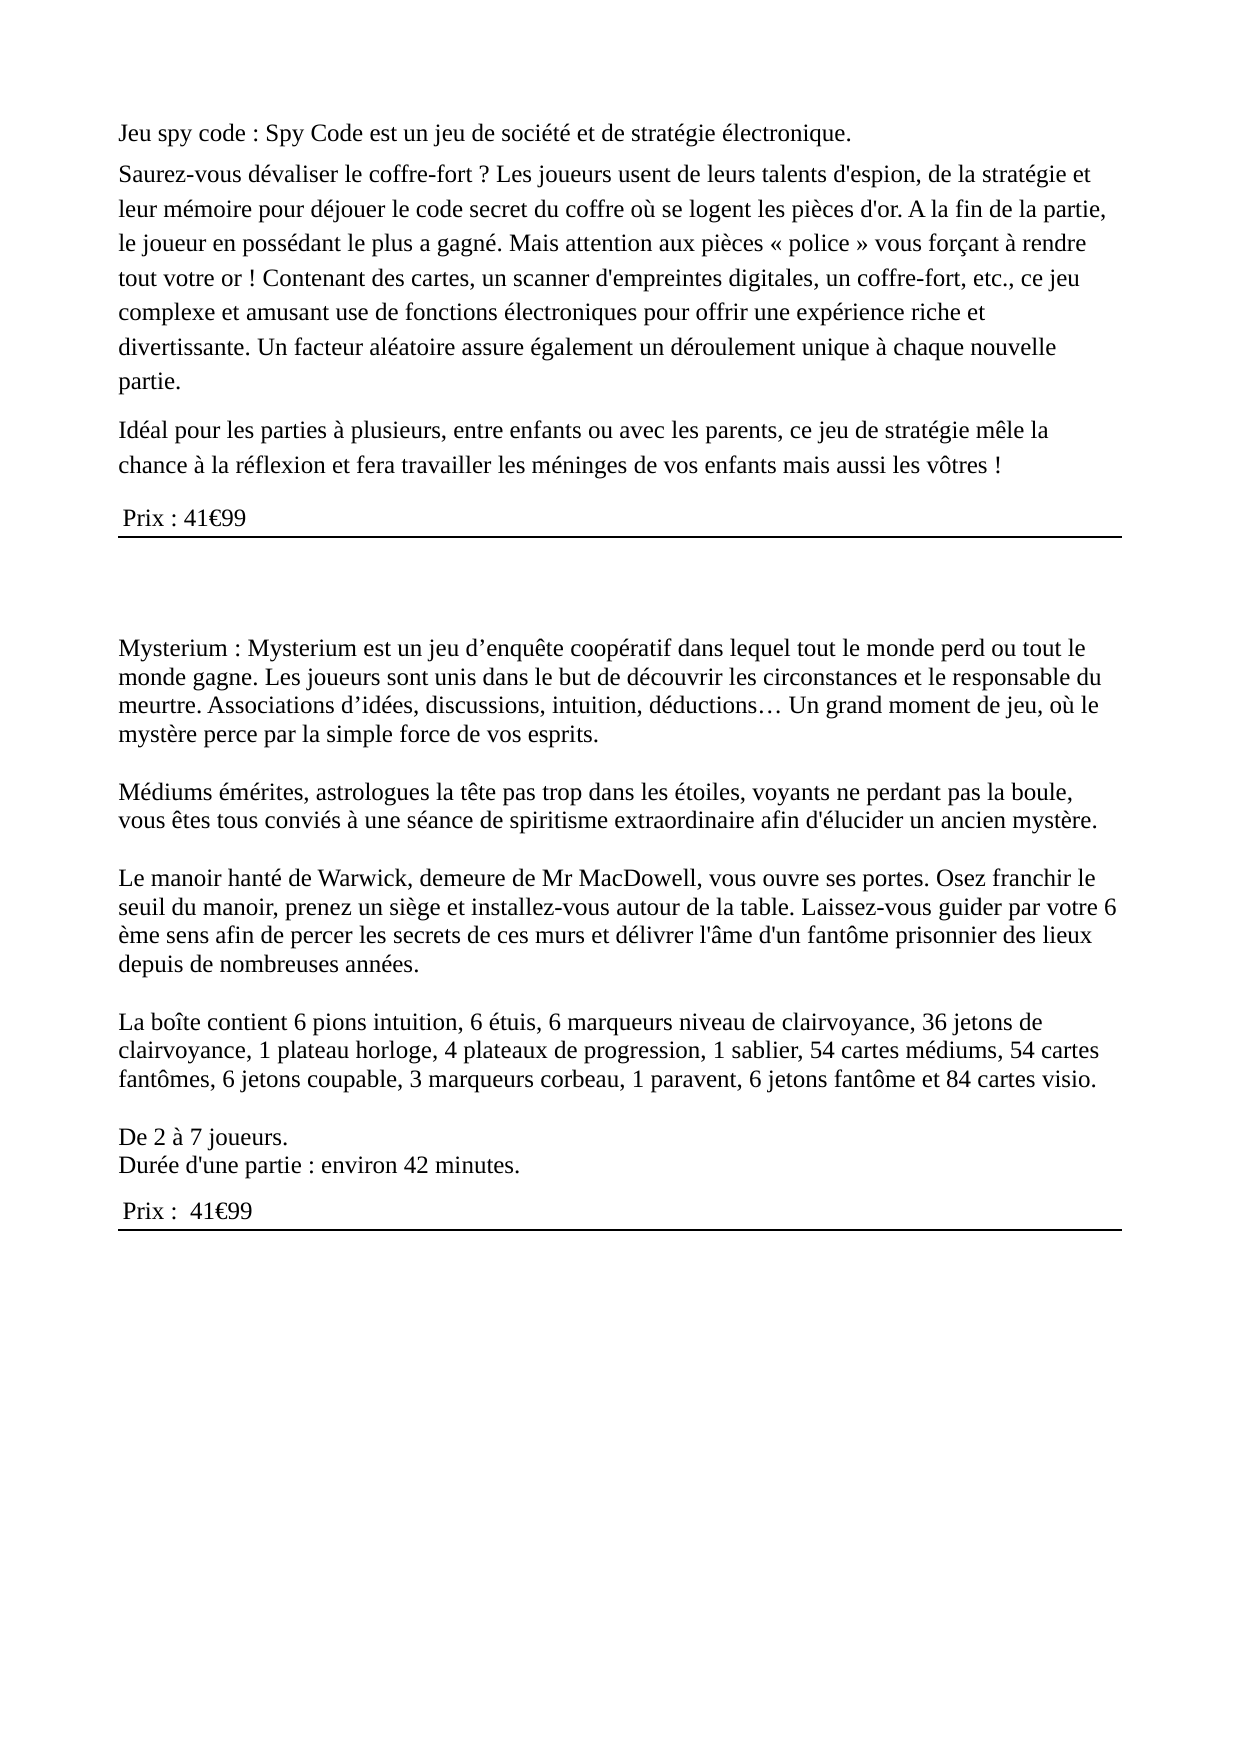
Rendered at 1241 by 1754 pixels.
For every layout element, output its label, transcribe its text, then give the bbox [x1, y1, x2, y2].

subtitle Jeu spy code : Spy Code est un jeu de société et de stratégie électronique. [118, 118, 1122, 147]
text Prix : 41€99 [118, 1192, 1122, 1229]
text Idéal pour les parties à plusieurs, entre enfants ou avec les parents, ce jeu de stratégie mêle la chance à la réflexion et fera travailler les méninges de vos enfants mais aussi les vôtres ! [118, 415, 1122, 478]
text Prix : 41€99 [118, 499, 1122, 536]
text Saurez-vous dévaliser le coffre-fort ? Les joueurs usent de leurs talents d'espion, de la stratégie et leur mémoire pour déjouer le code secret du coffre où se logent les pièces d'or. A la fin de la partie, le joueur en possédant le plus a gagné. Mais attention aux pièces « police » vous forçant à rendre tout votre or ! Contenant des cartes, un scanner d'empreintes digitales, un coffre-fort, etc., ce jeu complexe et amusant use de fonctions électroniques pour offrir une expérience riche et divertissante. Un facteur aléatoire assure également un déroulement unique à chaque nouvelle partie. [118, 159, 1122, 395]
subtitle Mysterium : Mysterium est un jeu d’enquête coopératif dans lequel tout le monde perd ou tout le monde gagne. Les joueurs sont unis dans le but de découvrir les circonstances et le responsable du meurtre. Associations d’idées, discussions, intuition, déductions… Un grand moment de jeu, où le mystère perce par la simple force de vos esprits. Médiums émérites, astrologues la tête pas trop dans les étoiles, voyants ne perdant pas la boule, vous êtes tous conviés à une séance de spiritisme extraordinaire afin d'élucider un ancien mystère. Le manoir hanté de Warwick, demeure de Mr MacDowell, vous ouvre ses portes. Osez franchir le seuil du manoir, prenez un siège et installez-vous autour de la table. Laissez-vous guider par votre 6 ème sens afin de percer les secrets de ces murs et délivrer l'âme d'un fantôme prisonnier des lieux depuis de nombreuses années. La boîte contient 6 pions intuition, 6 étuis, 6 marqueurs niveau de clairvoyance, 36 jetons de clairvoyance, 1 plateau horloge, 4 plateaux de progression, 1 sablier, 54 cartes médiums, 54 cartes fantômes, 6 jetons coupable, 3 marqueurs corbeau, 1 paravent, 6 jetons fantôme et 84 cartes visio. De 2 à 7 joueurs. Durée d'une partie : environ 42 minutes. [118, 633, 1122, 1179]
